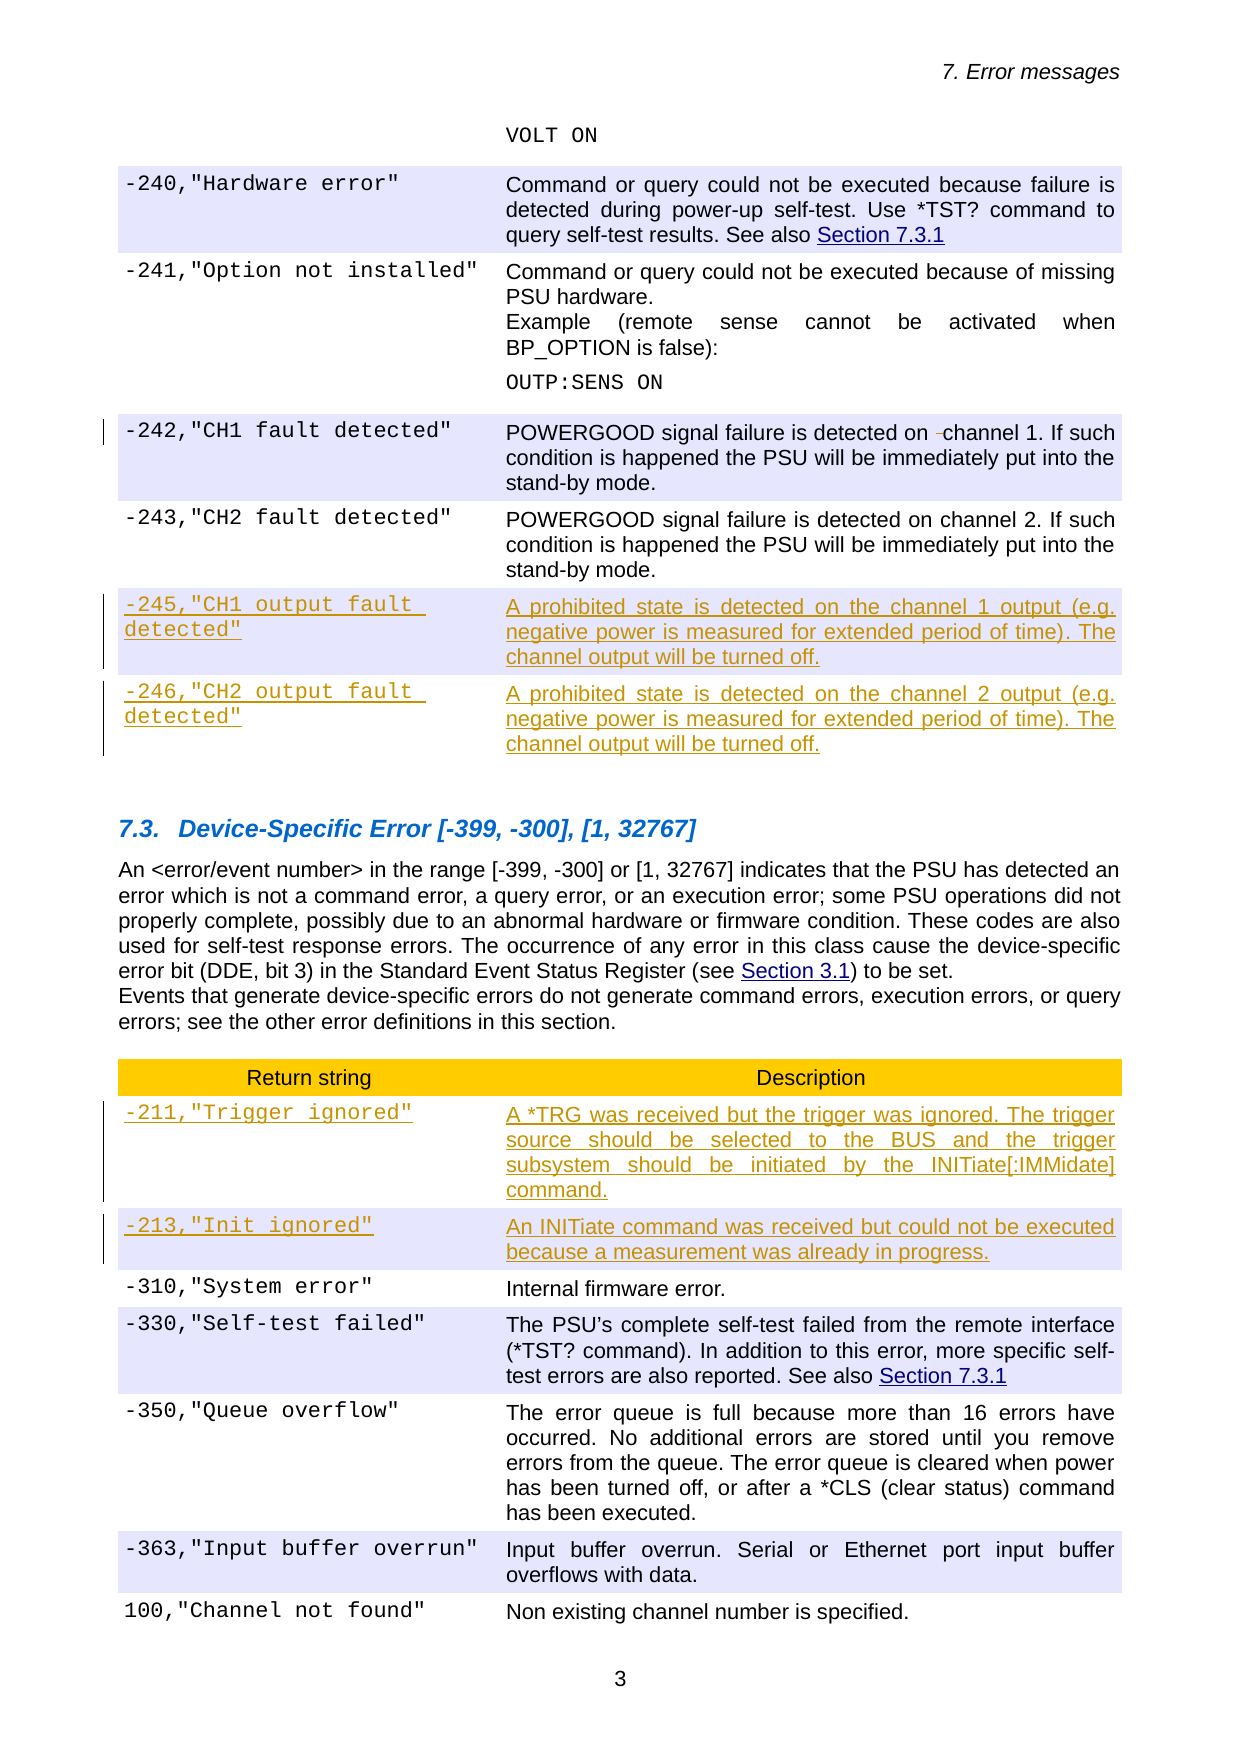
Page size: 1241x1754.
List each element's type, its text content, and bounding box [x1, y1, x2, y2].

table_cell -330,"Self-test failed" [118, 1307, 500, 1394]
table_cell Internal firmware error. [500, 1270, 1122, 1307]
table_cell An INITiate command was received but could not be executed because a measurement was already in progress. [500, 1208, 1122, 1270]
table_cell VOLT ON [500, 106, 1122, 166]
table_cell [118, 106, 500, 166]
table_cell The error queue is full because more than 16 errors have occurred. No additional errors are stored until you remove errors from the queue. The error queue is cleared when power has been turned off, or after a *CLS (clear status) command has been executed. [500, 1394, 1122, 1531]
subtitle Device-Specific Error [-399, -300], [1, 32767] [118, 814, 1122, 843]
table_cell -350,"Queue overflow" [118, 1394, 500, 1531]
table_cell 100,"Channel not found" [118, 1593, 500, 1630]
table_cell -363,"Input buffer overrun" [118, 1531, 500, 1593]
table_header Description [500, 1059, 1122, 1096]
table_cell A prohibited state is detected on the channel 2 output (e.g. negative power is measured for extended period of time). The channel output will be turned off. [500, 675, 1122, 762]
table_cell -240,"Hardware error" [118, 166, 500, 253]
table_cell -242,"CH1 fault detected" [118, 414, 500, 501]
table_cell -213,"Init ignored" [118, 1208, 500, 1270]
table_cell -245,"CH1 output fault detected" [118, 588, 500, 675]
table_cell -211,"Trigger ignored" [118, 1096, 500, 1208]
table_cell Command or query could not be executed because failure is detected during power-up self-test. Use *TST? command to query self-test results. See also Section 7.3.1 [500, 166, 1122, 253]
table_cell Command or query could not be executed because of missing PSU hardware. Example (remote sense cannot be activated when BP_OPTION is false): OUTP:SENS ON [500, 253, 1122, 414]
table_header Return string [118, 1059, 500, 1096]
table_cell A prohibited state is detected on the channel 1 output (e.g. negative power is measured for extended period of time). The channel output will be turned off. [500, 588, 1122, 675]
table_cell -310,"System error" [118, 1270, 500, 1307]
table_cell Input buffer overrun. Serial or Ethernet port input buffer overflows with data. [500, 1531, 1122, 1593]
table_cell POWERGOOD signal failure is detected on channel 1. If such condition is happened the PSU will be immediately put into the stand-by mode. [500, 414, 1122, 501]
table_cell -243,"CH2 fault detected" [118, 501, 500, 588]
table_cell -246,"CH2 output fault detected" [118, 675, 500, 762]
table_cell Non existing channel number is specified. [500, 1593, 1122, 1630]
table_cell A *TRG was received but the trigger was ignored. The trigger source should be selected to the BUS and the trigger subsystem should be initiated by the INITiate[:IMMidate] command. [500, 1096, 1122, 1208]
table_cell POWERGOOD signal failure is detected on channel 2. If such condition is happened the PSU will be immediately put into the stand-by mode. [500, 501, 1122, 588]
table_cell The PSU’s complete self-test failed from the remote interface (*TST? command). In addition to this error, more specific self-test errors are also reported. See also Section 7.3.1 [500, 1307, 1122, 1394]
text Events that generate device-specific errors do not generate command errors, execution errors, or query errors; see the other error definitions in this section. [118, 983, 1122, 1034]
text An <error/event number> in the range [-399, -300] or [1, 32767] indicates that the PSU has detected an error which is not a command error, a query error, or an execution error; some PSU operations did not properly complete, possibly due to an abnormal hardware or firmware condition. These codes are also used for self-test response errors. The occurrence of any error in this class cause the device-specific error bit (DDE, bit 3) in the Standard Event Status Register (see Section 3.1) to be set. [118, 857, 1122, 983]
table_cell -241,"Option not installed" [118, 253, 500, 414]
